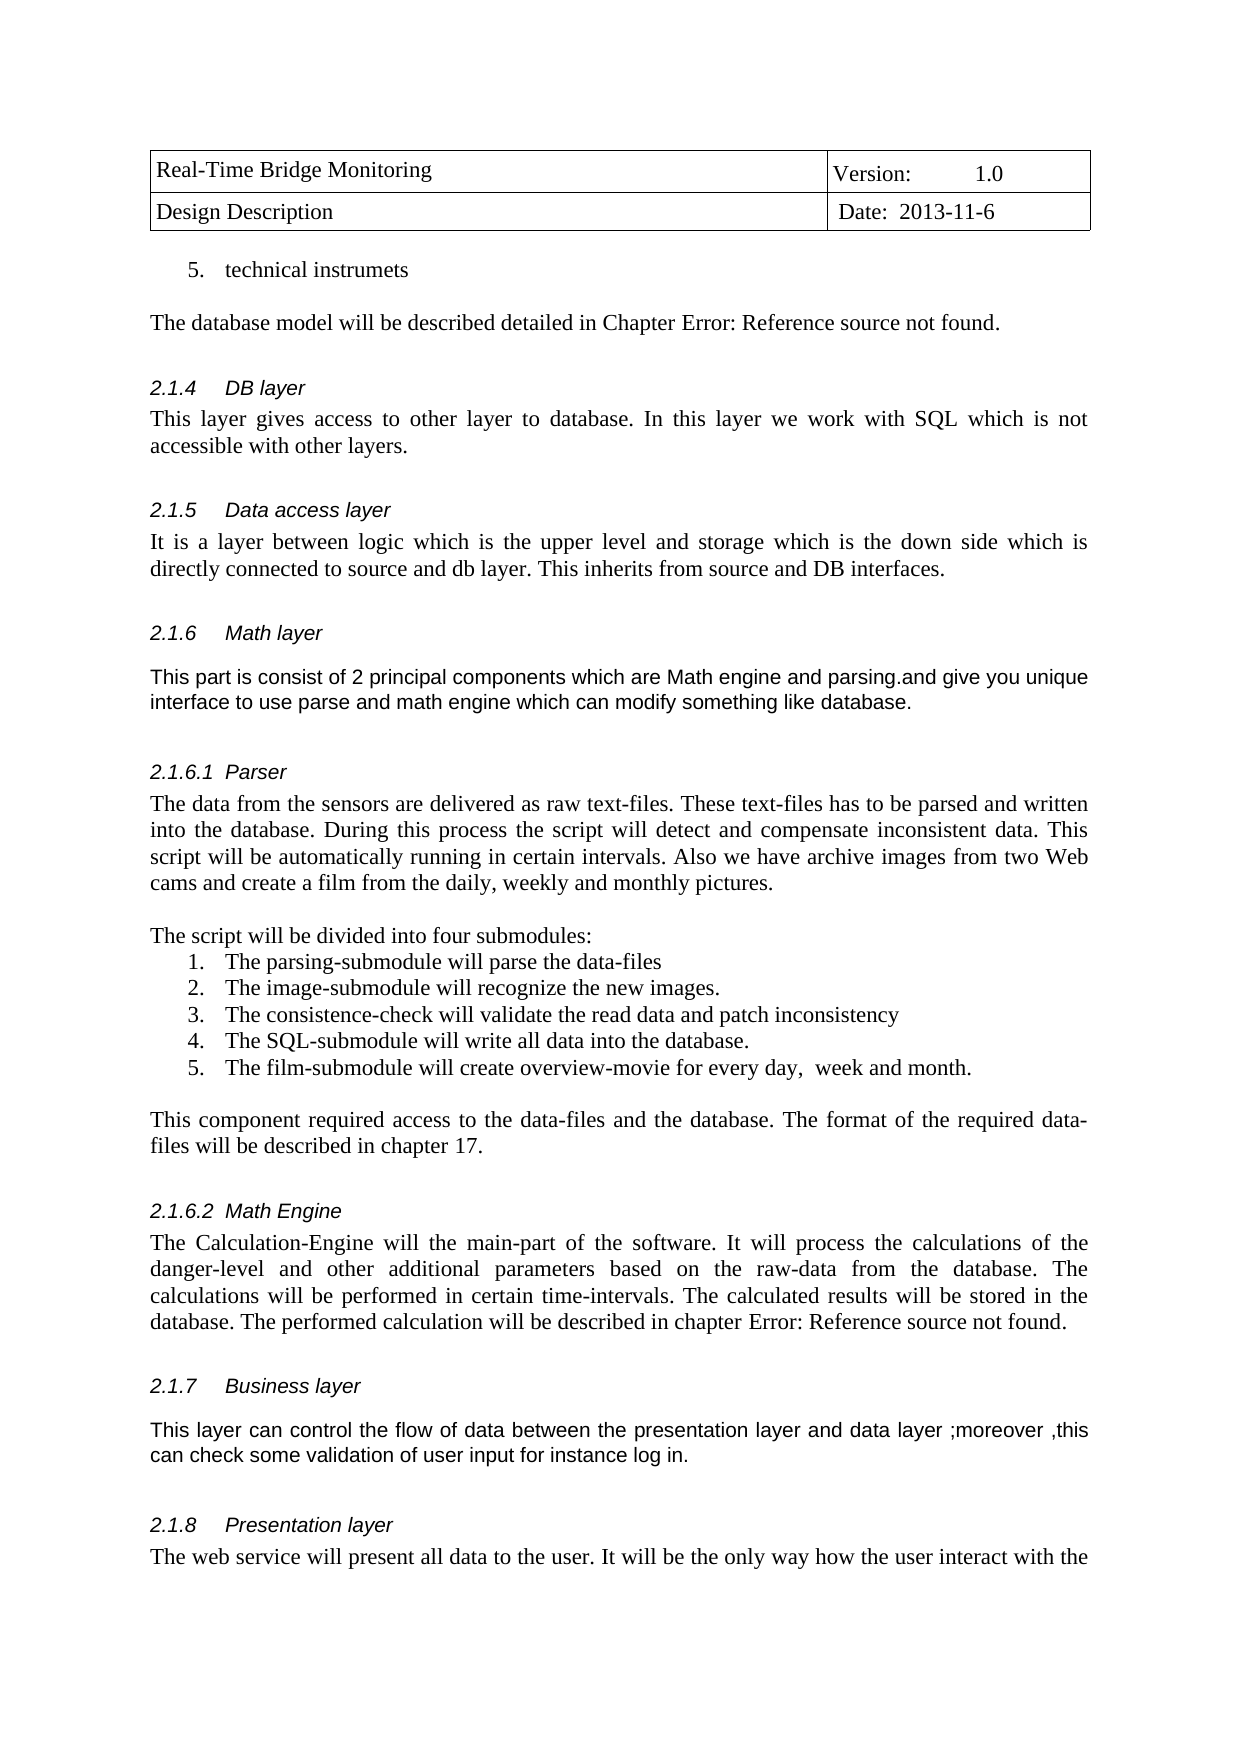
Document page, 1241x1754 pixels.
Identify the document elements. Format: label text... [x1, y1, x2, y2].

text The web service will present all data to the user. It will be the only way how the user interact with the [150, 1543, 1090, 1570]
subtitle This part is consist of 2 principal components which are Math engine and parsing.and give you unique interface to use parse and math engine which can modify something like database. [150, 664, 1090, 714]
list The film-submodule will create overview-movie for every day, week and month. [187, 1053, 1090, 1080]
subtitle DB layer [150, 374, 1090, 399]
text This component required access to the data-files and the database. The format of the required data-files will be described in chapter 17. [150, 1106, 1090, 1159]
list The parsing-submodule will parse the data-files [187, 948, 1090, 974]
subtitle Math Engine [150, 1198, 1090, 1223]
subtitle Math layer [150, 620, 1090, 645]
subtitle Business layer [150, 1373, 1090, 1398]
text This layer gives access to other layer to database. In this layer we work with SQL which is not accessible with other layers. [150, 406, 1090, 458]
subtitle This layer can control the flow of data between the presentation layer and data layer ;moreover ,this can check some validation of user input for instance log in. [150, 1417, 1090, 1467]
text The Calculation-Engine will the main-part of the software. It will process the calculations of the danger-level and other additional parameters based on the raw-data from the database. The calculations will be performed in certain time-intervals. The calculated results will be stored in the database. The performed calculation will be described in chapter Error: Reference source not found. [150, 1229, 1090, 1334]
list The consistence-check will validate the read data and patch inconsistency [187, 1001, 1090, 1027]
subtitle Presentation layer [150, 1512, 1090, 1537]
list technical instrumets [187, 256, 1090, 283]
subtitle Data access layer [150, 497, 1090, 522]
list The SQL-submodule will write all data into the database. [187, 1027, 1090, 1053]
text It is a layer between logic which is the upper level and storage which is the down side which is directly connected to source and db layer. This inherits from source and DB interfaces. [150, 528, 1090, 581]
text The script will be divided into four submodules: [150, 922, 1090, 948]
text The database model will be described detailed in Chapter Error: Reference source not found. [150, 309, 1090, 335]
list The image-submodule will recognize the new images. [187, 974, 1090, 1001]
subtitle Parser [150, 759, 1090, 784]
text The data from the sensors are delivered as raw text-files. These text-files has to be parsed and written into the database. During this process the script will detect and compensate inconsistent data. This script will be automatically running in certain intervals. Also we have archive images from two Web cams and create a film from the daily, weekly and monthly pictures. [150, 790, 1090, 895]
